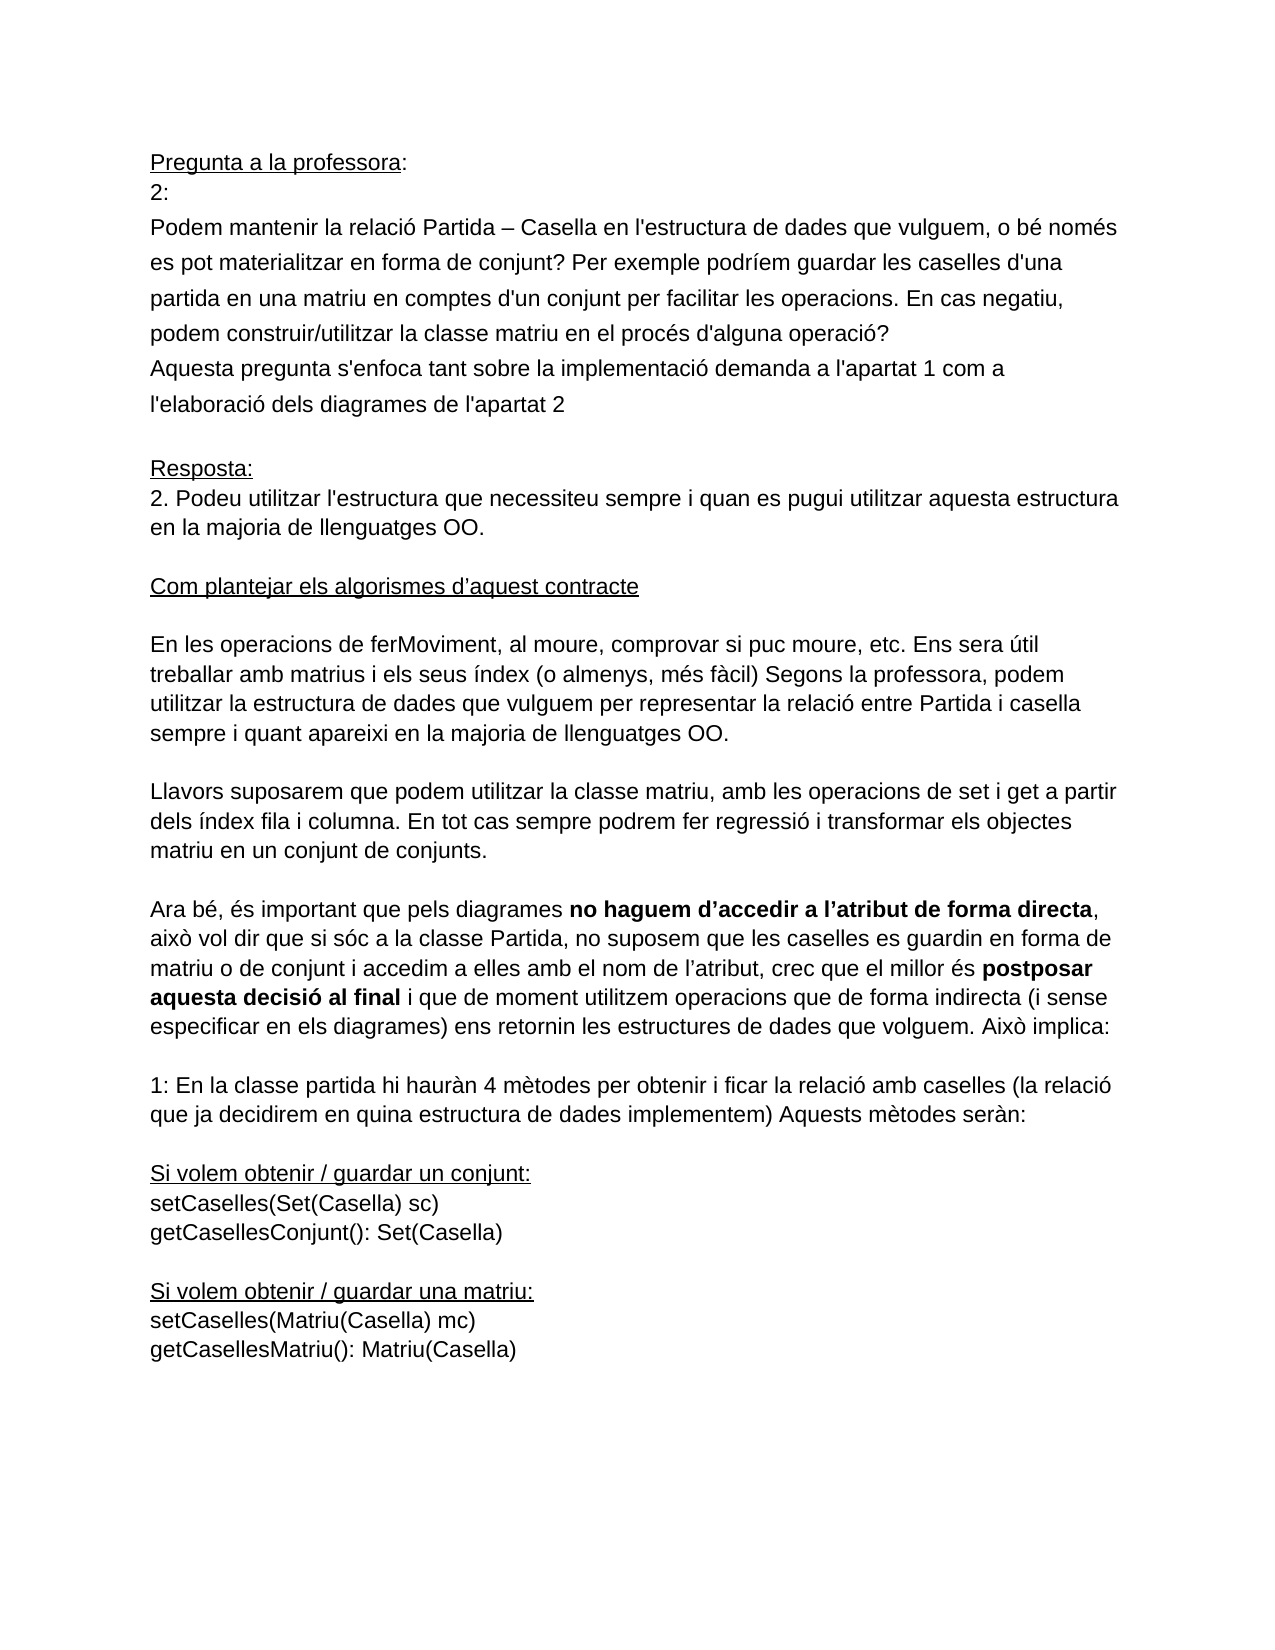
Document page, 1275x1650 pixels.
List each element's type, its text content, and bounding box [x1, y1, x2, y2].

text setCaselles(Set(Casella) sc) [150, 1190, 1125, 1216]
text 1: En la classe partida hi hauràn 4 mètodes per obtenir i ficar la relació amb caselles (la relació que ja decidirem en quina estructura de dades implementem) Aquests mètodes seràn: [150, 1073, 1125, 1128]
text Aquesta pregunta s'enfoca tant sobre la implementació demanda a l'apartat 1 com a l'elaboració dels diagrames de l'apartat 2 [150, 356, 1125, 417]
text Resposta: [150, 456, 1125, 482]
text Com plantejar els algorismes d’aquest contracte [150, 573, 1125, 599]
text Si volem obtenir / guardar un conjunt: [150, 1161, 1125, 1187]
text 2. Podeu utilitzar l'estructura que necessiteu sempre i quan es pugui utilitzar aquesta estructura en la majoria de llenguatges OO. [150, 485, 1125, 540]
text getCasellesConjunt(): Set(Casella) [150, 1220, 1125, 1245]
text setCaselles(Matriu(Casella) mc) [150, 1308, 1125, 1333]
text En les operacions de ferMoviment, al moure, comprovar si puc moure, etc. Ens sera útil treballar amb matrius i els seus índex (o almenys, més fàcil) Segons la professora, podem utilitzar la estructura de dades que vulguem per representar la relació entre Partida i casella sempre i quant apareixi en la majoria de llenguatges OO. [150, 632, 1125, 746]
text Pregunta a la professora: [150, 150, 1125, 176]
text Ara bé, és important que pels diagrames no haguem d’accedir a l’atribut de forma directa, això vol dir que si sóc a la classe Partida, no suposem que les caselles es guardin en forma de matriu o de conjunt i accedim a elles amb el nom de l’atribut, crec que el millor és postposar aquesta decisió al final i que de moment utilitzem operacions que de forma indirecta (i sense especificar en els diagrames) ens retornin les estructures de dades que volguem. Això implica: [150, 897, 1125, 1040]
text 2: [150, 179, 1125, 205]
text getCasellesMatriu(): Matriu(Casella) [150, 1337, 1125, 1363]
text Podem mantenir la relació Partida – Casella en l'estructura de dades que vulguem, o bé només es pot materialitzar en forma de conjunt? Per exemple podríem guardar les caselles d'una partida en una matriu en comptes d'un conjunt per facilitar les operacions. En cas negatiu, podem construir/utilitzar la classe matriu en el procés d'alguna operació? [150, 215, 1125, 346]
text Llavors suposarem que podem utilitzar la classe matriu, amb les operacions de set i get a partir dels índex fila i columna. En tot cas sempre podrem fer regressió i transformar els objectes matriu en un conjunt de conjunts. [150, 779, 1125, 863]
text Si volem obtenir / guardar una matriu: [150, 1278, 1125, 1304]
